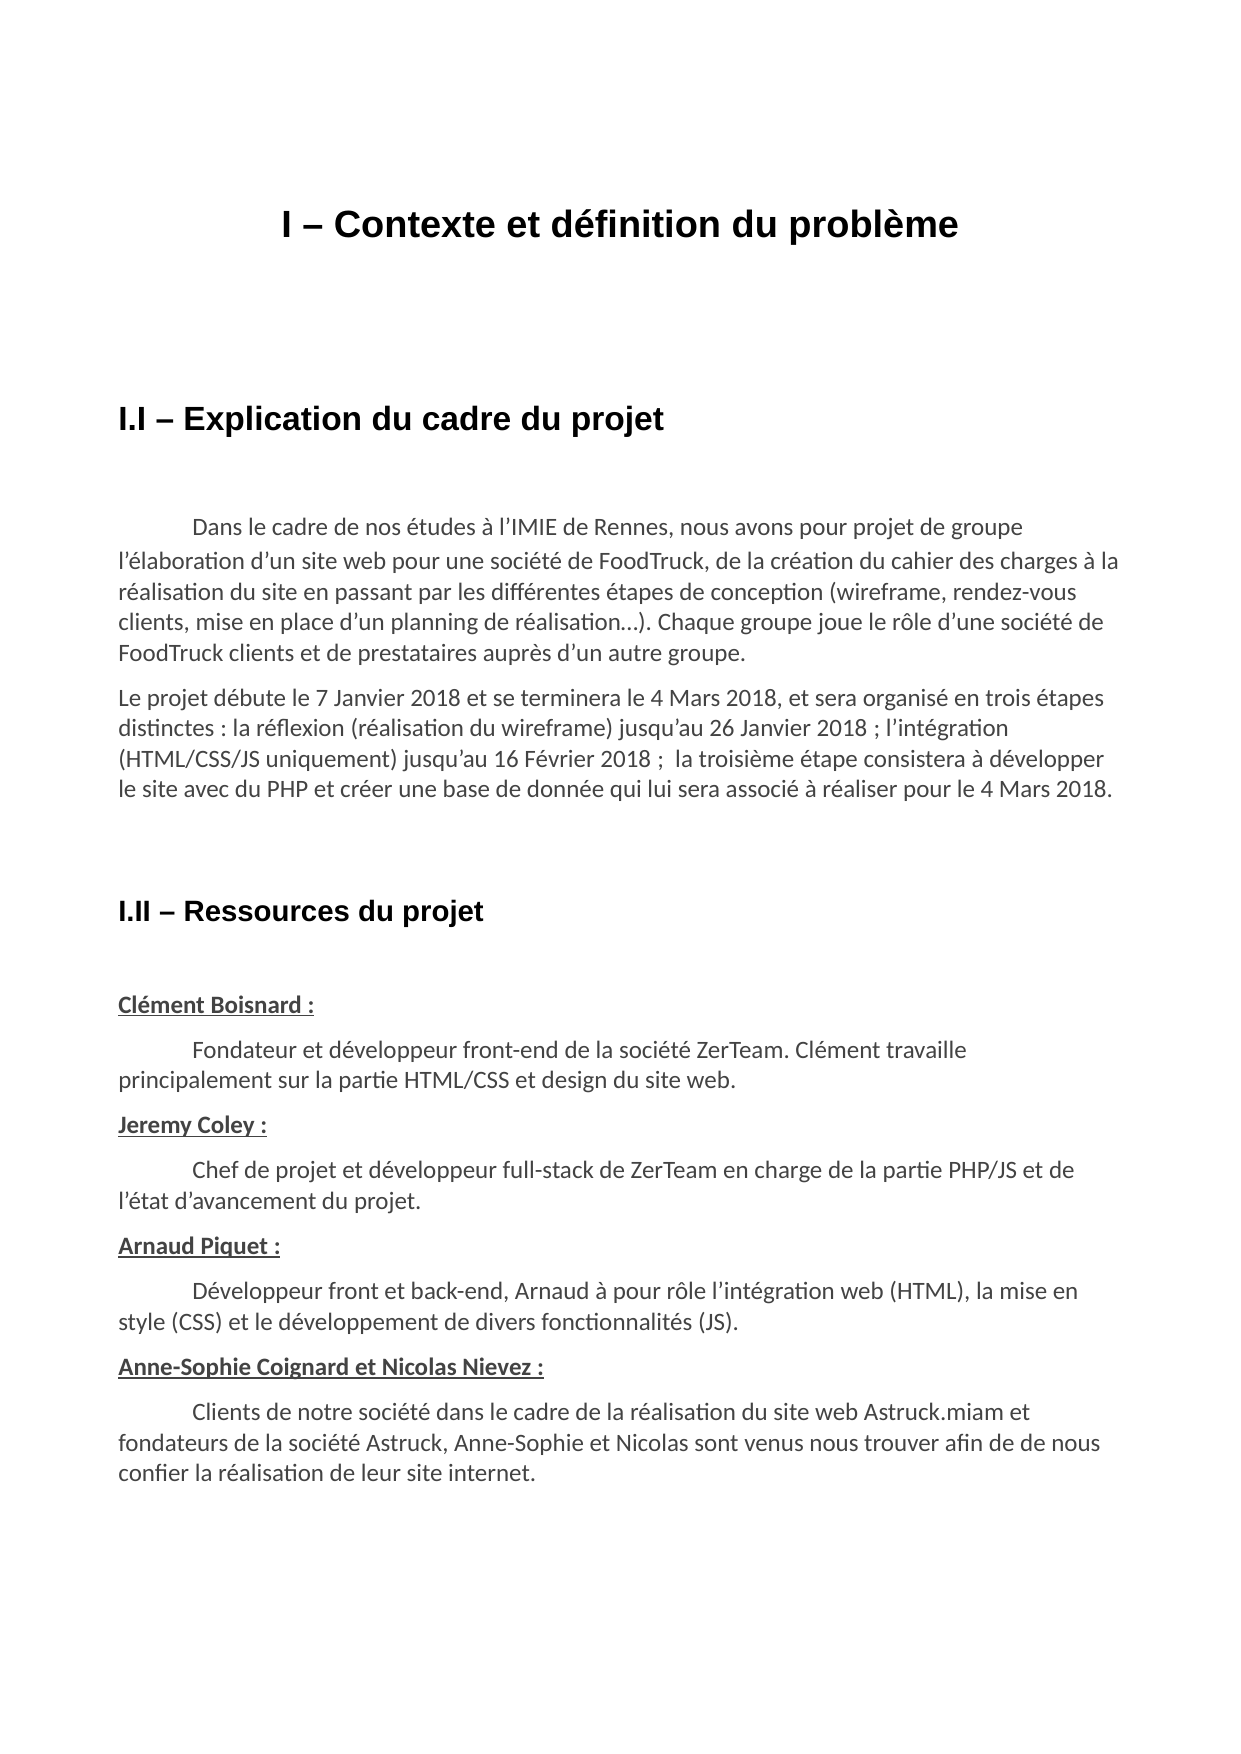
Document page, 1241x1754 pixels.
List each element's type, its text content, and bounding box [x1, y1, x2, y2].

text Arnaud Piquet : [118, 1230, 1122, 1261]
text Clément Boisnard : [118, 989, 1122, 1019]
text Clients de notre société dans le cadre de la réalisation du site web Astruck.miam et fondateurs de la société Astruck, Anne-Sophie et Nicolas sont venus nous trouver afin de de nous confier la réalisation de leur site internet. [118, 1396, 1122, 1488]
text Développeur front et back-end, Arnaud à pour rôle l’intégration web (HTML), la mise en style (CSS) et le développement de divers fonctionnalités (JS). [118, 1275, 1122, 1336]
subtitle I – Contexte et définition du problème [118, 201, 1122, 245]
text Dans le cadre de nos études à l’IMIE de Rennes, nous avons pour projet de groupe l’élaboration d’un site web pour une société de FoodTruck, de la création du cahier des charges à la réalisation du site en passant par les différentes étapes de conception (wireframe, rendez-vous clients, mise en place d’un planning de réalisation…). Chaque groupe joue le rôle d’une société de FoodTruck clients et de prestataires auprès d’un autre groupe. [118, 499, 1122, 667]
text Fondateur et développeur front-end de la société ZerTeam. Clément travaille principalement sur la partie HTML/CSS et design du site web. [118, 1034, 1122, 1095]
subtitle I.II – Ressources du projet [118, 893, 1122, 927]
text Anne-Sophie Coignard et Nicolas Nievez : [118, 1351, 1122, 1382]
text Chef de projet et développeur full-stack de ZerTeam en charge de la partie PHP/JS et de l’état d’avancement du projet. [118, 1155, 1122, 1216]
text Jeremy Coley : [118, 1109, 1122, 1140]
text Le projet débute le 7 Janvier 2018 et se terminera le 4 Mars 2018, et sera organisé en trois étapes distinctes : la réflexion (réalisation du wireframe) jusqu’au 26 Janvier 2018 ; l’intégration (HTML/CSS/JS uniquement) jusqu’au 16 Février 2018 ; la troisième étape consistera à développer le site avec du PHP et créer une base de donnée qui lui sera associé à réaliser pour le 4 Mars 2018. [118, 682, 1122, 804]
subtitle I.I – Explication du cadre du projet [118, 399, 1122, 438]
